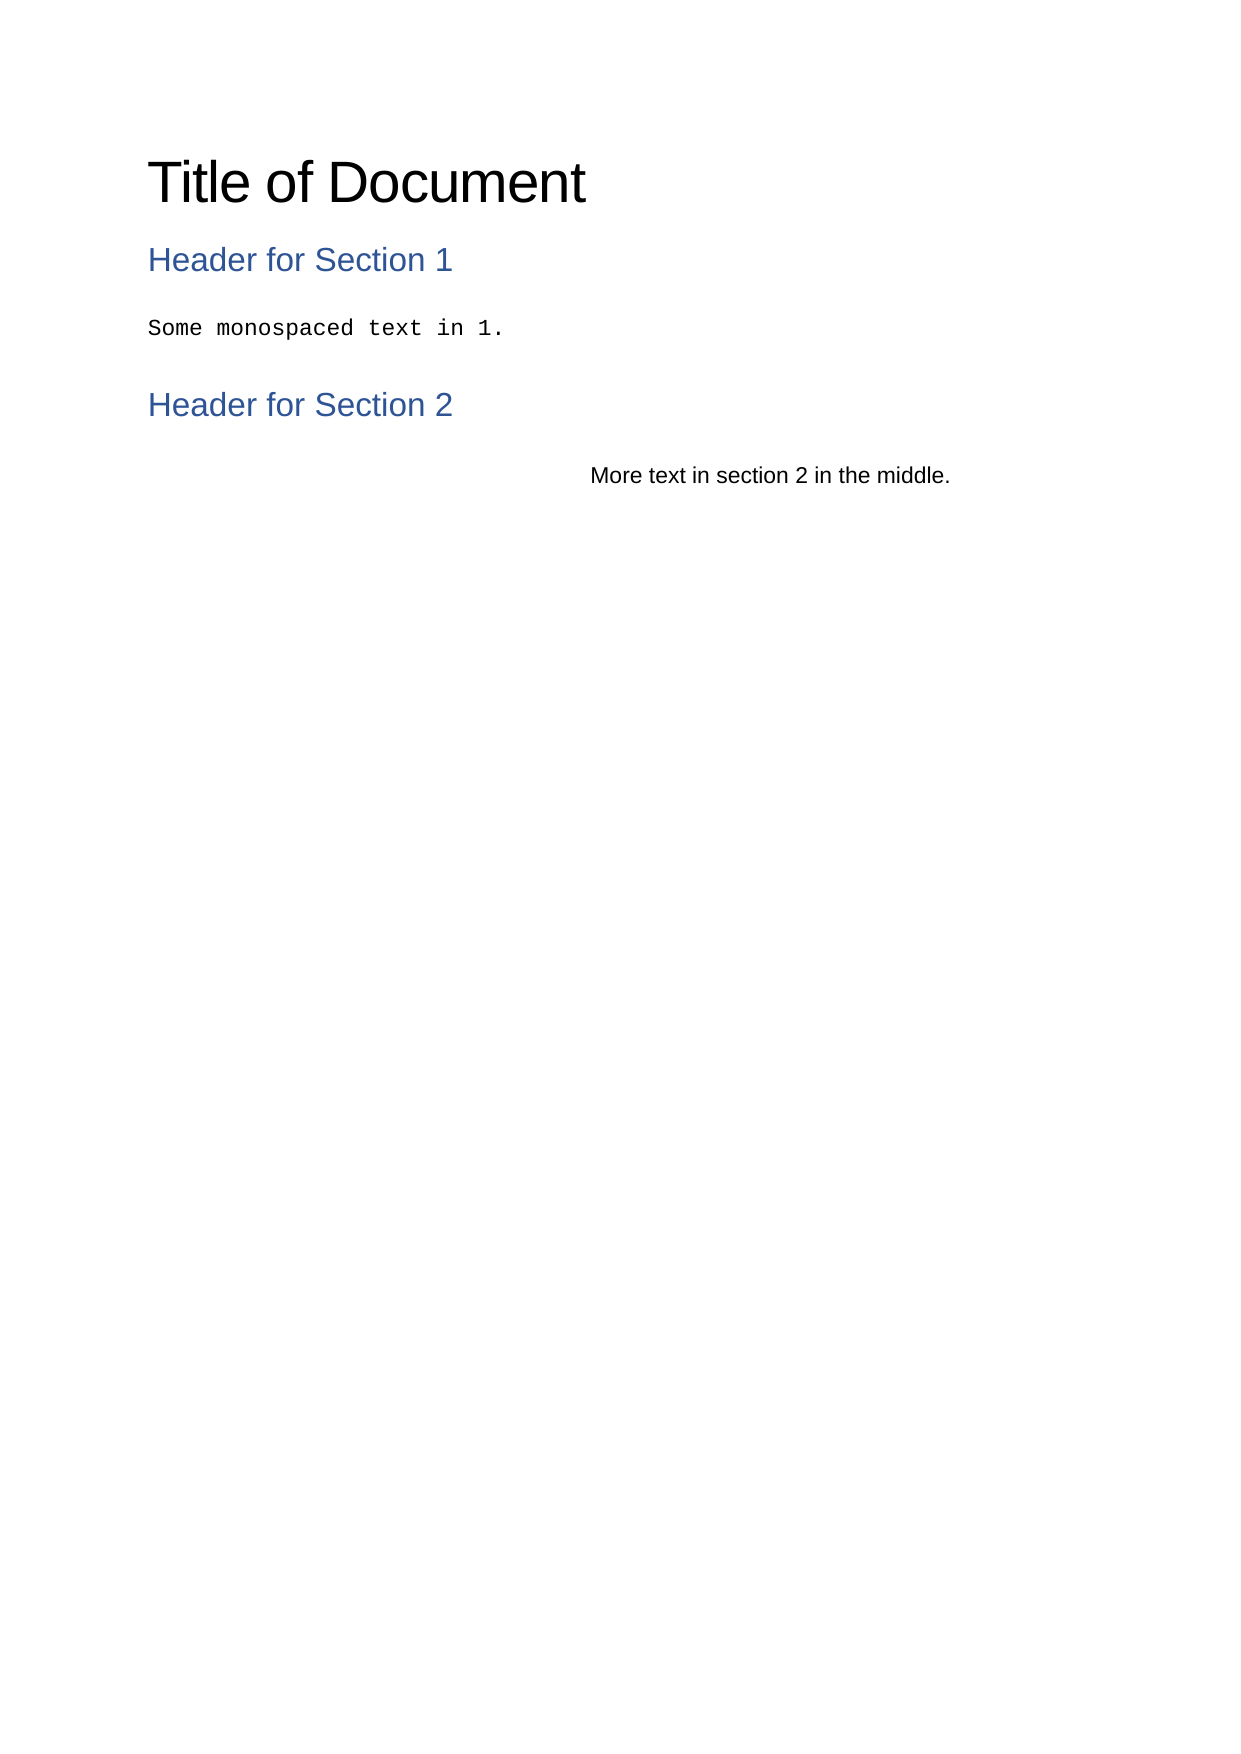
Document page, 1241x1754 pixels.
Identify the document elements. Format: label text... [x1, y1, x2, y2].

text More text in section 2 in the middle. [516, 462, 1093, 488]
text Title of Document [148, 148, 1093, 215]
text Some monospaced text in 1. [148, 317, 1093, 342]
subtitle Header for Section 1 [148, 240, 1093, 278]
subtitle Header for Section 2 [148, 385, 1093, 423]
